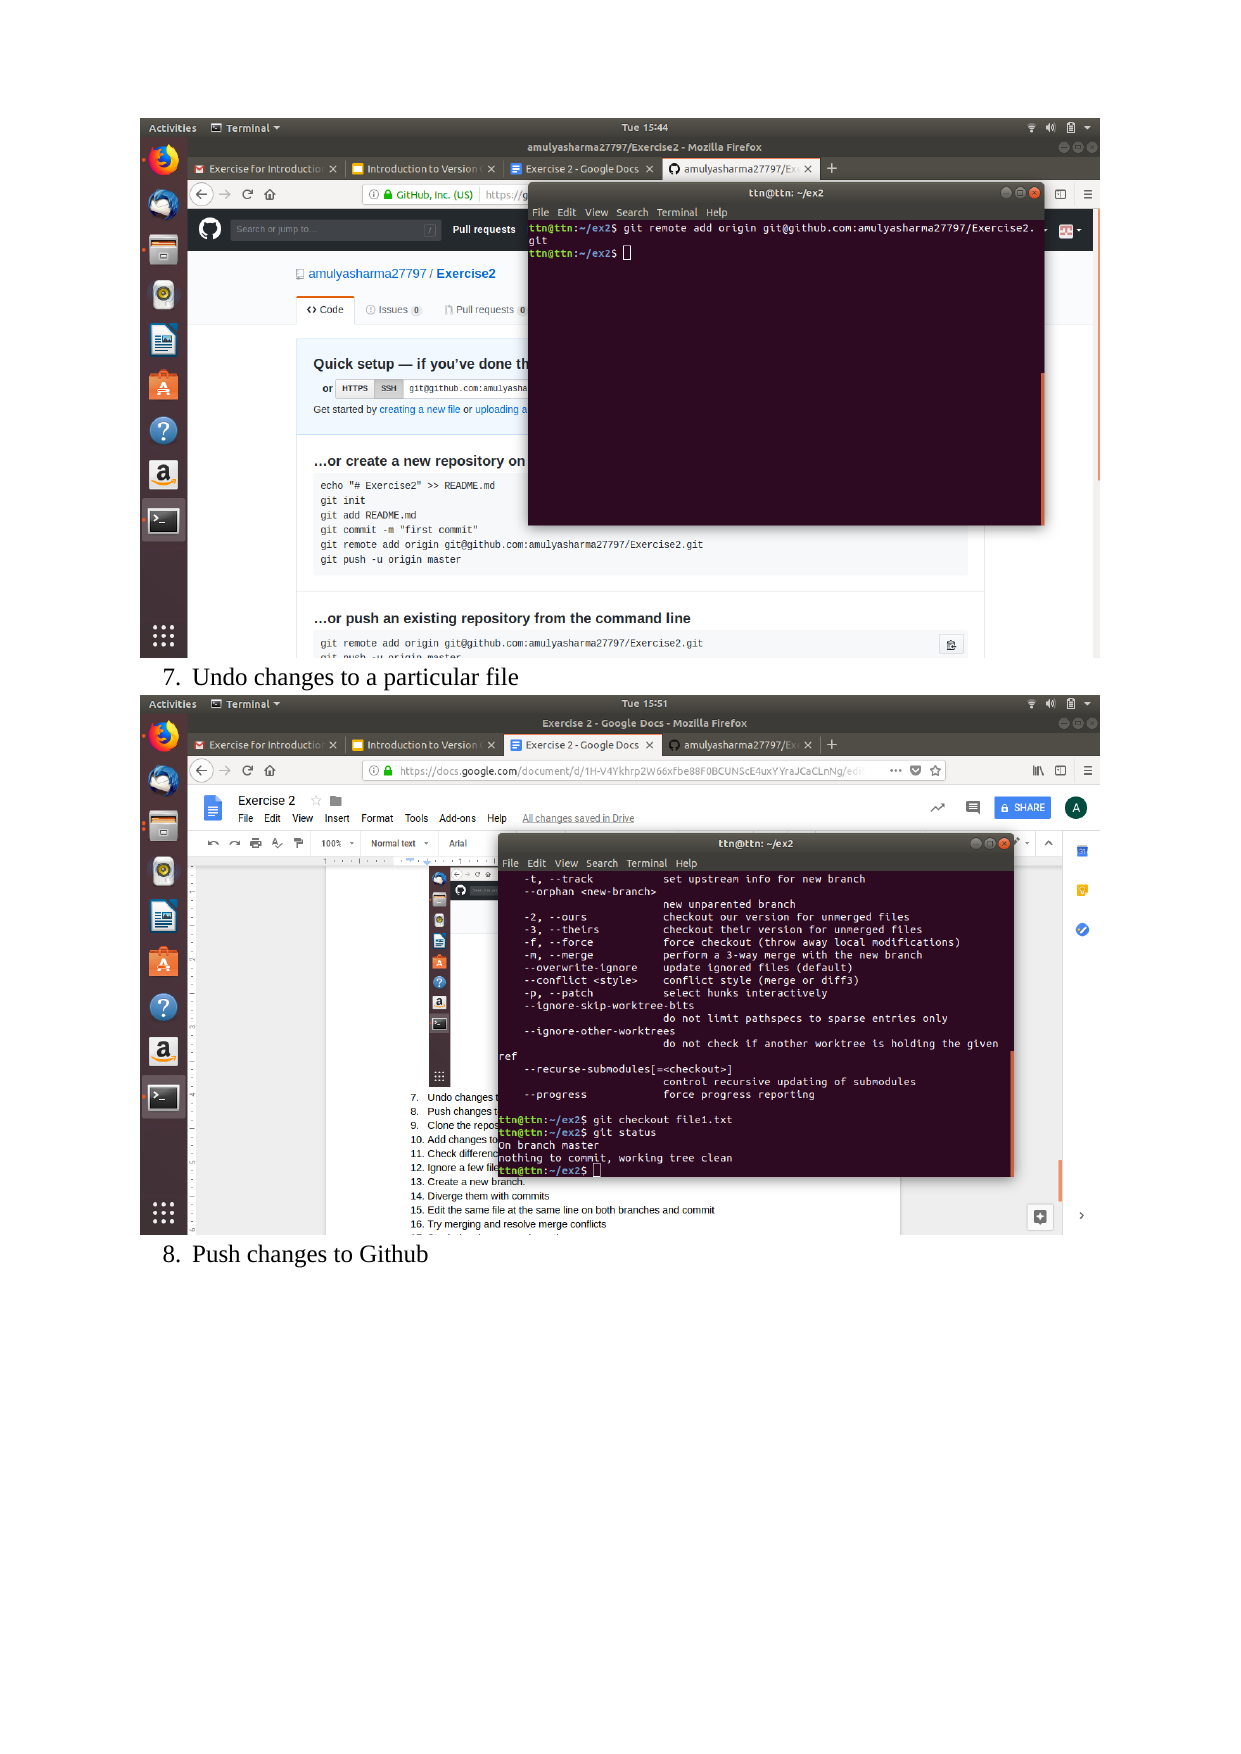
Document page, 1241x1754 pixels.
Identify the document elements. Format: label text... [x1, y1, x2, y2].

picture [140, 118, 1100, 658]
picture [140, 695, 1100, 1235]
list Push changes to Github [162, 695, 1122, 1268]
list Undo changes to a particular file [162, 118, 1122, 691]
